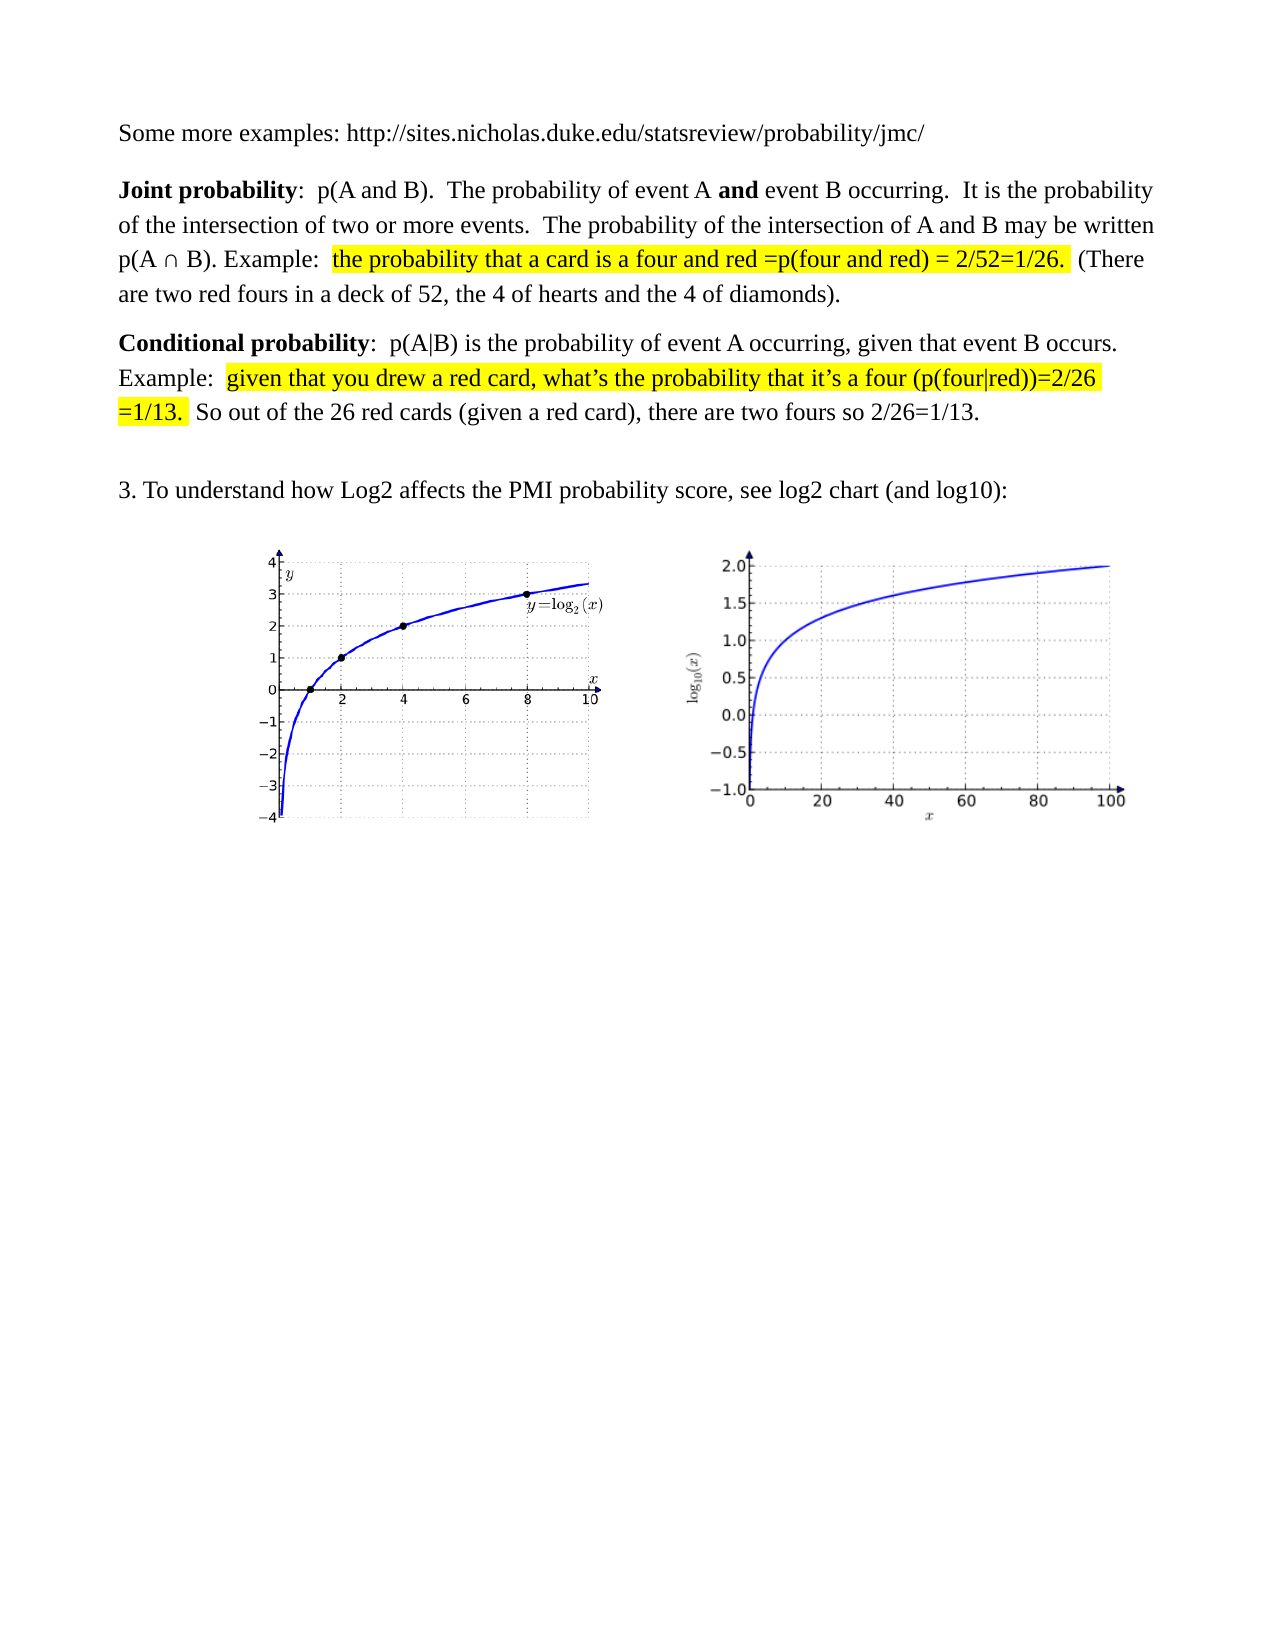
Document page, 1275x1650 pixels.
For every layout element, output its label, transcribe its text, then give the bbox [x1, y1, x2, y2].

picture [672, 546, 1137, 836]
text Joint probability: p(A and B). The probability of event A and event B occurring. It is the probability of the intersection of two or more events. The probability of the intersection of A and B may be written p(A ∩ B). Example: the probability that a card is a four and red =p(four and red) = 2/52=1/26. (There are two red fours in a deck of 52, the 4 of hearts and the 4 of diamonds). [118, 176, 1157, 308]
text Some more examples: http://sites.nicholas.duke.edu/statsreview/probability/jmc/ [118, 118, 1157, 147]
text 3. To understand how Log2 affects the PMI probability score, see log2 chart (and log10): [118, 475, 1157, 504]
text Conditional probability: p(A|B) is the probability of event A occurring, given that event B occurs. Example: given that you drew a red card, what’s the probability that it’s a four (p(four|red))=2/26 =1/13. So out of the 26 red cards (given a red card), there are two fours so 2/26=1/13. [118, 328, 1157, 426]
picture [246, 545, 607, 833]
